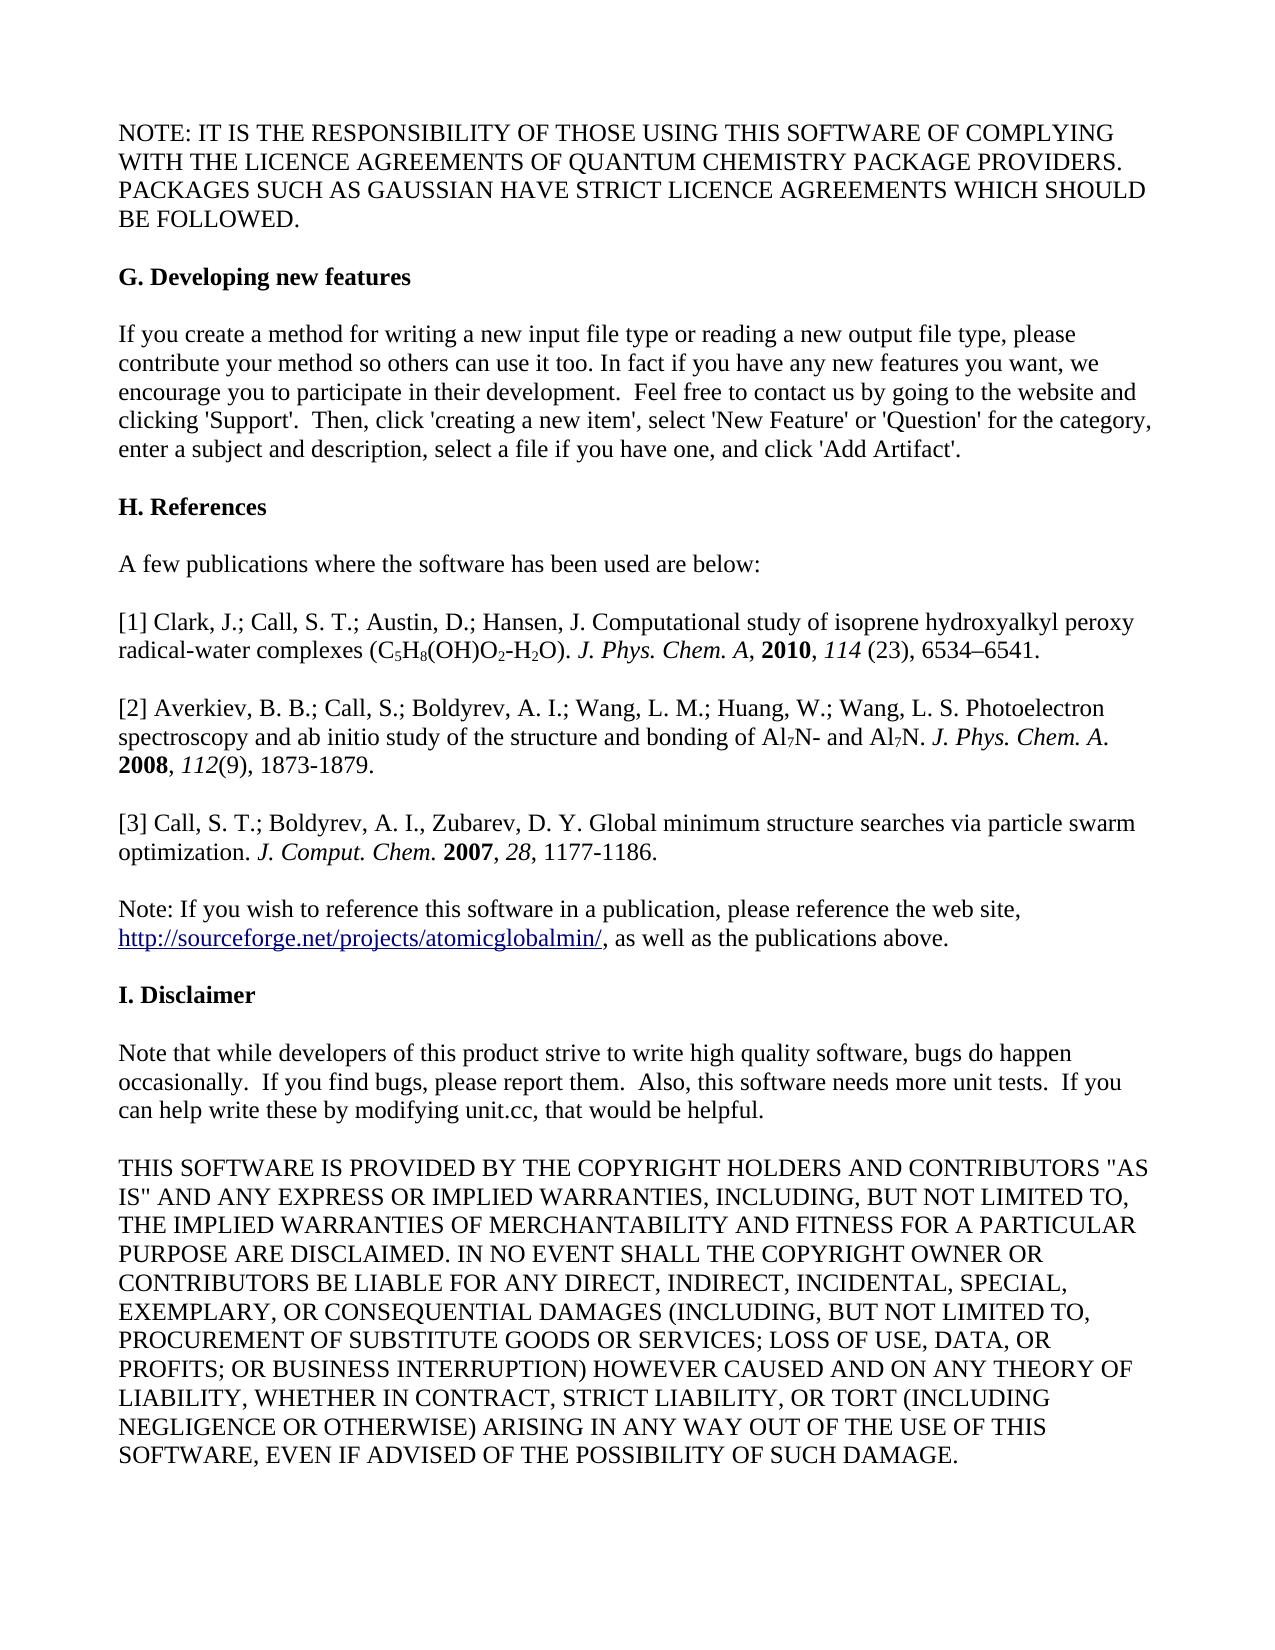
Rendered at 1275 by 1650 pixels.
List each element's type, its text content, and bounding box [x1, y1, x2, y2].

text [2] Averkiev, B. B.; Call, S.; Boldyrev, A. I.; Wang, L. M.; Huang, W.; Wang, L. S. Photoelectron spectroscopy and ab initio study of the structure and bonding of Al7N- and Al7N. J. Phys. Chem. A. 2008, 112(9), 1873-1879. [118, 693, 1157, 779]
text NOTE: IT IS THE RESPONSIBILITY OF THOSE USING THIS SOFTWARE OF COMPLYING WITH THE LICENCE AGREEMENTS OF QUANTUM CHEMISTRY PACKAGE PROVIDERS. PACKAGES SUCH AS GAUSSIAN HAVE STRICT LICENCE AGREEMENTS WHICH SHOULD BE FOLLOWED. [118, 118, 1157, 233]
text THIS SOFTWARE IS PROVIDED BY THE COPYRIGHT HOLDERS AND CONTRIBUTORS "AS IS" AND ANY EXPRESS OR IMPLIED WARRANTIES, INCLUDING, BUT NOT LIMITED TO, THE IMPLIED WARRANTIES OF MERCHANTABILITY AND FITNESS FOR A PARTICULAR PURPOSE ARE DISCLAIMED. IN NO EVENT SHALL THE COPYRIGHT OWNER OR CONTRIBUTORS BE LIABLE FOR ANY DIRECT, INDIRECT, INCIDENTAL, SPECIAL, EXEMPLARY, OR CONSEQUENTIAL DAMAGES (INCLUDING, BUT NOT LIMITED TO, PROCUREMENT OF SUBSTITUTE GOODS OR SERVICES; LOSS OF USE, DATA, OR PROFITS; OR BUSINESS INTERRUPTION) HOWEVER CAUSED AND ON ANY THEORY OF LIABILITY, WHETHER IN CONTRACT, STRICT LIABILITY, OR TORT (INCLUDING NEGLIGENCE OR OTHERWISE) ARISING IN ANY WAY OUT OF THE USE OF THIS SOFTWARE, EVEN IF ADVISED OF THE POSSIBILITY OF SUCH DAMAGE. [118, 1153, 1157, 1469]
text Note: If you wish to reference this software in a publication, please reference the web site, http://sourceforge.net/projects/atomicglobalmin/, as well as the publications above. [118, 894, 1157, 952]
text H. References [118, 492, 1157, 521]
text [1] Clark, J.; Call, S. T.; Austin, D.; Hansen, J. Computational study of isoprene hydroxyalkyl peroxy radical-water complexes (C5H8(OH)O2-H2O). J. Phys. Chem. A, 2010, 114 (23), 6534–6541. [118, 607, 1157, 664]
text I. Disclaimer [118, 981, 1157, 1009]
text If you create a method for writing a new input file type or reading a new output file type, please contribute your method so others can use it too. In fact if you have any new features you want, we encourage you to participate in their development. Feel free to contact us by going to the website and clicking 'Support'. Then, click 'creating a new item', select 'New Feature' or 'Question' for the category, enter a subject and description, select a file if you have one, and click 'Add Artifact'. [118, 319, 1157, 463]
text G. Developing new features [118, 262, 1157, 291]
text [3] Call, S. T.; Boldyrev, A. I., Zubarev, D. Y. Global minimum structure searches via particle swarm optimization. J. Comput. Chem. 2007, 28, 1177-1186. [118, 808, 1157, 866]
text Note that while developers of this product strive to write high quality software, bugs do happen occasionally. If you find bugs, please report them. Also, this software needs more unit tests. If you can help write these by modifying unit.cc, that would be helpful. [118, 1038, 1157, 1124]
text A few publications where the software has been used are below: [118, 549, 1157, 578]
